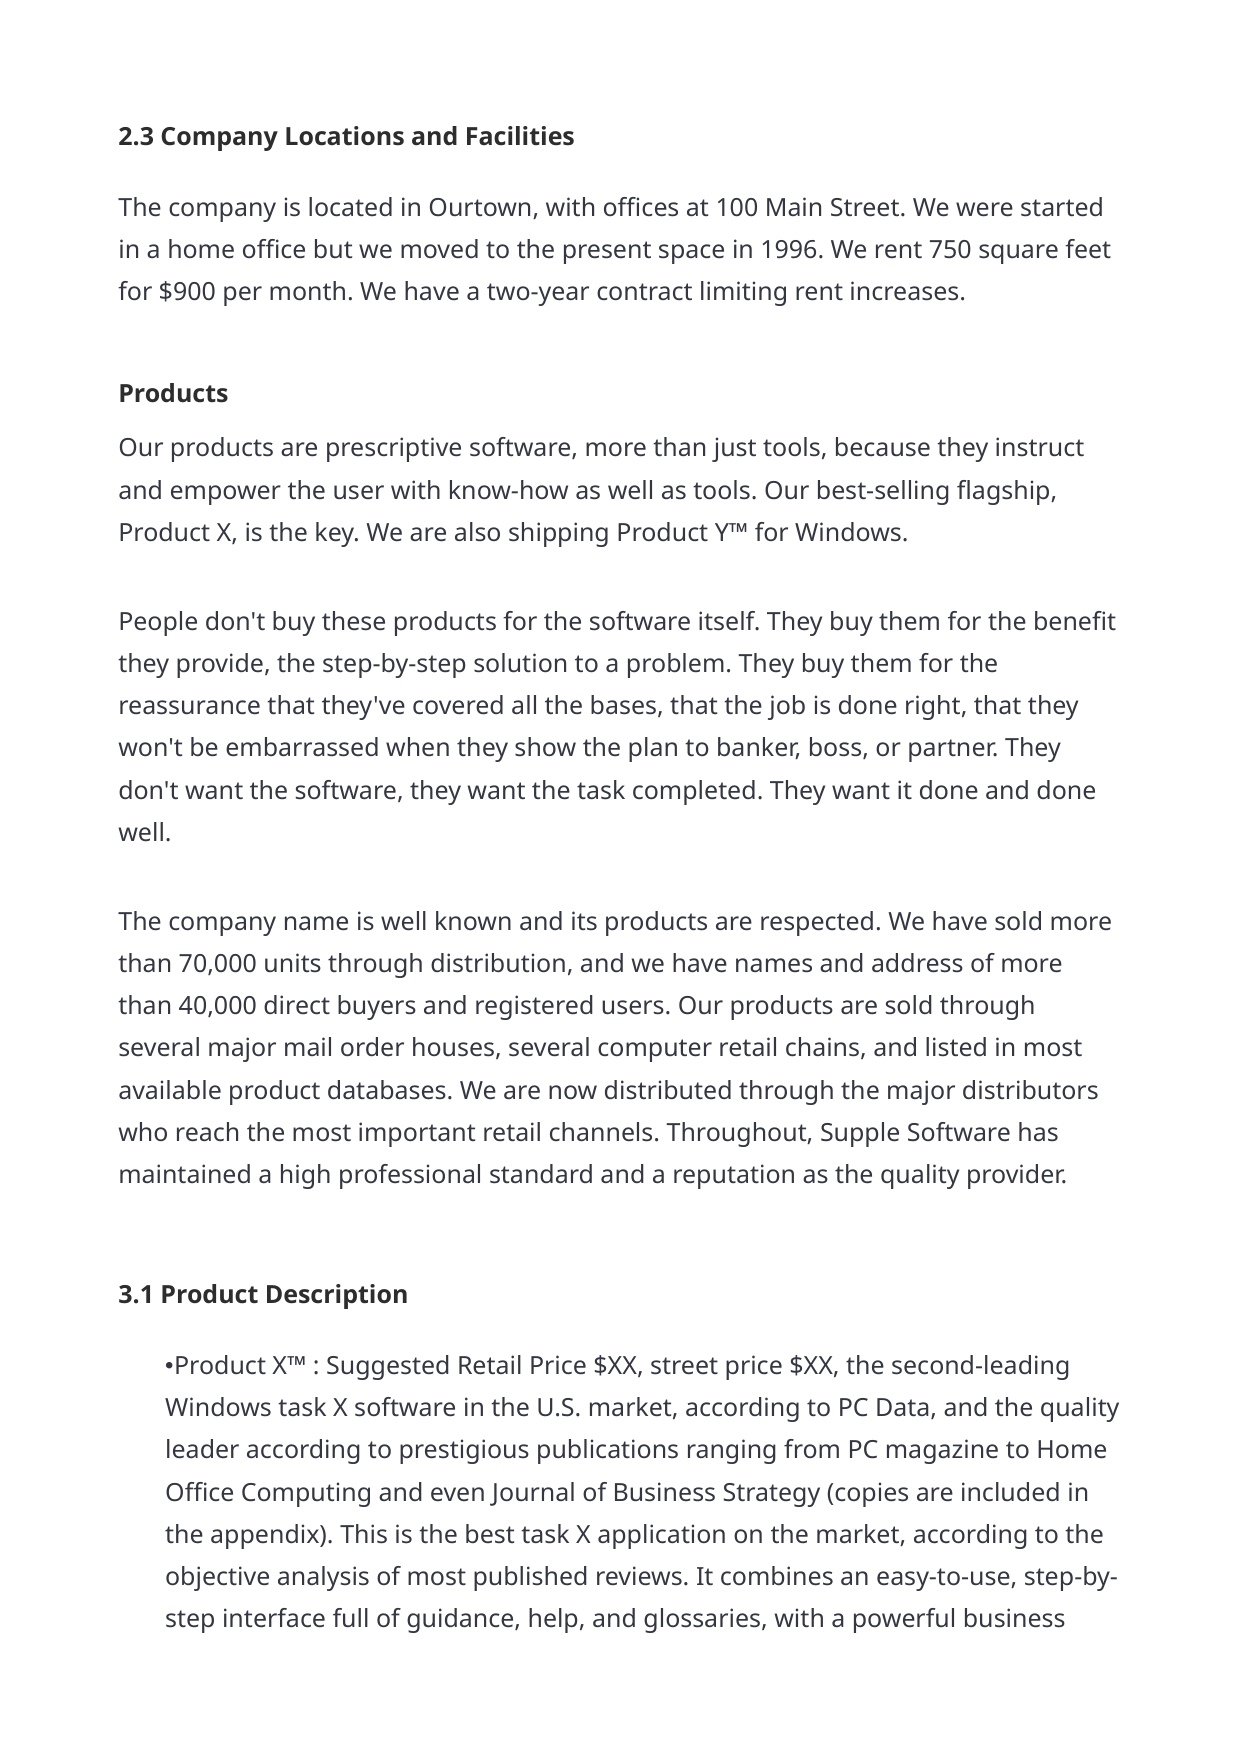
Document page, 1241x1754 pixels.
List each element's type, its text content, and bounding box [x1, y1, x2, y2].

subtitle Products [118, 375, 1122, 409]
subtitle 2.3 Company Locations and Facilities [118, 118, 1122, 152]
text Our products are prescriptive software, more than just tools, because they instruct and empower the user with know-how as well as tools. Our best-selling flagship, Product X, is the key. We are also shipping Product Y™ for Windows. [118, 422, 1122, 548]
text The company name is well known and its products are respected. We have sold more than 70,000 units through distribution, and we have names and address of more than 40,000 direct buyers and registered users. Our products are sold through several major mail order houses, several computer retail chains, and listed in most available product databases. We are now distributed through the major distributors who reach the most important retail channels. Throughout, Supple Software has maintained a high professional standard and a reputation as the quality provider. [118, 895, 1122, 1191]
text The company is located in Ourtown, with offices at 100 Main Street. We were started in a home office but we moved to the present space in 1996. We rent 750 square feet for $900 per month. We have a two-year contract limiting rent increases. [118, 181, 1122, 308]
subtitle 3.1 Product Description [118, 1277, 1122, 1311]
list Product X™ : Suggested Retail Price $XX, street price $XX, the second-leading Windows task X software in the U.S. market, according to PC Data, and the quality leader according to prestigious publications ranging from PC magazine to Home Office Computing and even Journal of Business Strategy (copies are included in the appendix). This is the best task X application on the market, according to the objective analysis of most published reviews. It combines an easy-to-use, step-by-step interface full of guidance, help, and glossaries, with a powerful business [118, 1340, 1122, 1635]
text People don't buy these products for the software itself. They buy them for the benefit they provide, the step-by-step solution to a problem. They buy them for the reassurance that they've covered all the bases, that the job is done right, that they won't be embarrassed when they show the plan to banker, boss, or partner. They don't want the software, they want the task completed. They want it done and done well. [118, 595, 1122, 848]
